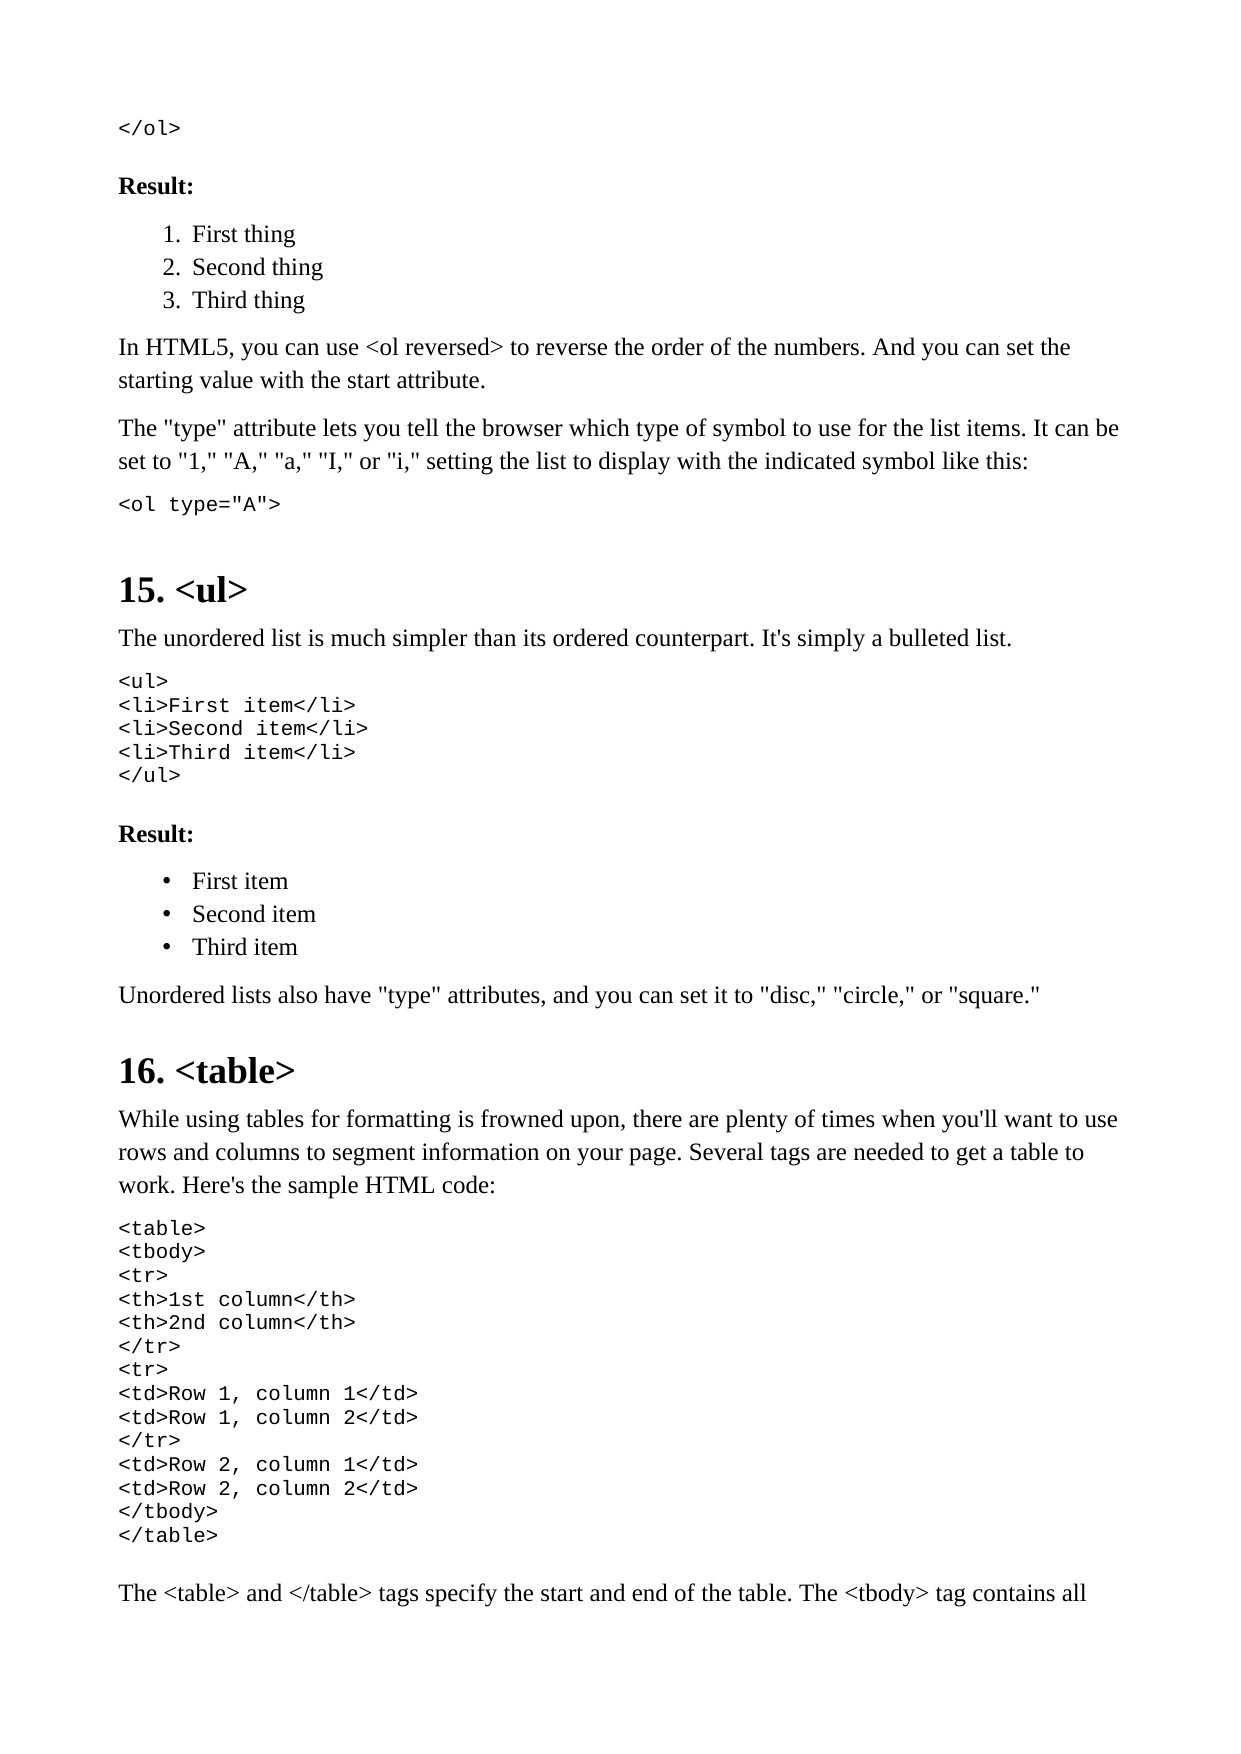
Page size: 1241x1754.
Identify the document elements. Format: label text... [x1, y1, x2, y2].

text </tr> [118, 1430, 1122, 1454]
text The <table> and </table> tags specify the start and end of the table. The <tbody> tag contains all [118, 1578, 1122, 1607]
text <td>Row 1, column 1</td> [118, 1383, 1122, 1407]
list Third item [162, 932, 1122, 961]
text <td>Row 1, column 2</td> [118, 1407, 1122, 1430]
text <td>Row 2, column 1</td> [118, 1454, 1122, 1478]
text </table> [118, 1525, 1122, 1549]
text <th>2nd column</th> [118, 1312, 1122, 1336]
list First item [162, 866, 1122, 895]
text </ol> [118, 118, 1122, 142]
text Result: [118, 171, 1122, 200]
text <li>First item</li> [118, 694, 1122, 718]
text <ol type="A"> [118, 494, 1122, 517]
text <th>1st column</th> [118, 1288, 1122, 1312]
text <ul> [118, 671, 1122, 694]
list First thing [162, 219, 1122, 248]
list Second thing [162, 252, 1122, 281]
text While using tables for formatting is frowned upon, there are plenty of times when you'll want to use rows and columns to segment information on your page. Several tags are needed to get a table to work. Here's the sample HTML code: [118, 1104, 1122, 1199]
text </tr> [118, 1336, 1122, 1359]
subtitle 16. <table> [118, 1048, 1122, 1091]
text In HTML5, you can use <ol reversed> to reverse the order of the numbers. And you can set the starting value with the start attribute. [118, 332, 1122, 394]
text </ul> [118, 766, 1122, 789]
list Third thing [162, 285, 1122, 314]
text <tbody> [118, 1241, 1122, 1265]
text The "type" attribute lets you tell the browser which type of symbol to use for the list items. It can be set to "1," "A," "a," "I," or "i," setting the list to display with the indicated symbol like this: [118, 413, 1122, 475]
subtitle 15. <ul> [118, 568, 1122, 611]
text The unordered list is much simpler than its ordered counterpart. It's simply a bulleted list. [118, 623, 1122, 652]
text <table> [118, 1218, 1122, 1241]
text <tr> [118, 1265, 1122, 1288]
list Second item [162, 899, 1122, 928]
text <li>Third item</li> [118, 742, 1122, 766]
text Unordered lists also have "type" attributes, and you can set it to "disc," "circle," or "square." [118, 980, 1122, 1009]
text <td>Row 2, column 2</td> [118, 1478, 1122, 1501]
text <tr> [118, 1359, 1122, 1383]
text <li>Second item</li> [118, 718, 1122, 742]
text Result: [118, 819, 1122, 847]
text </tbody> [118, 1501, 1122, 1525]
